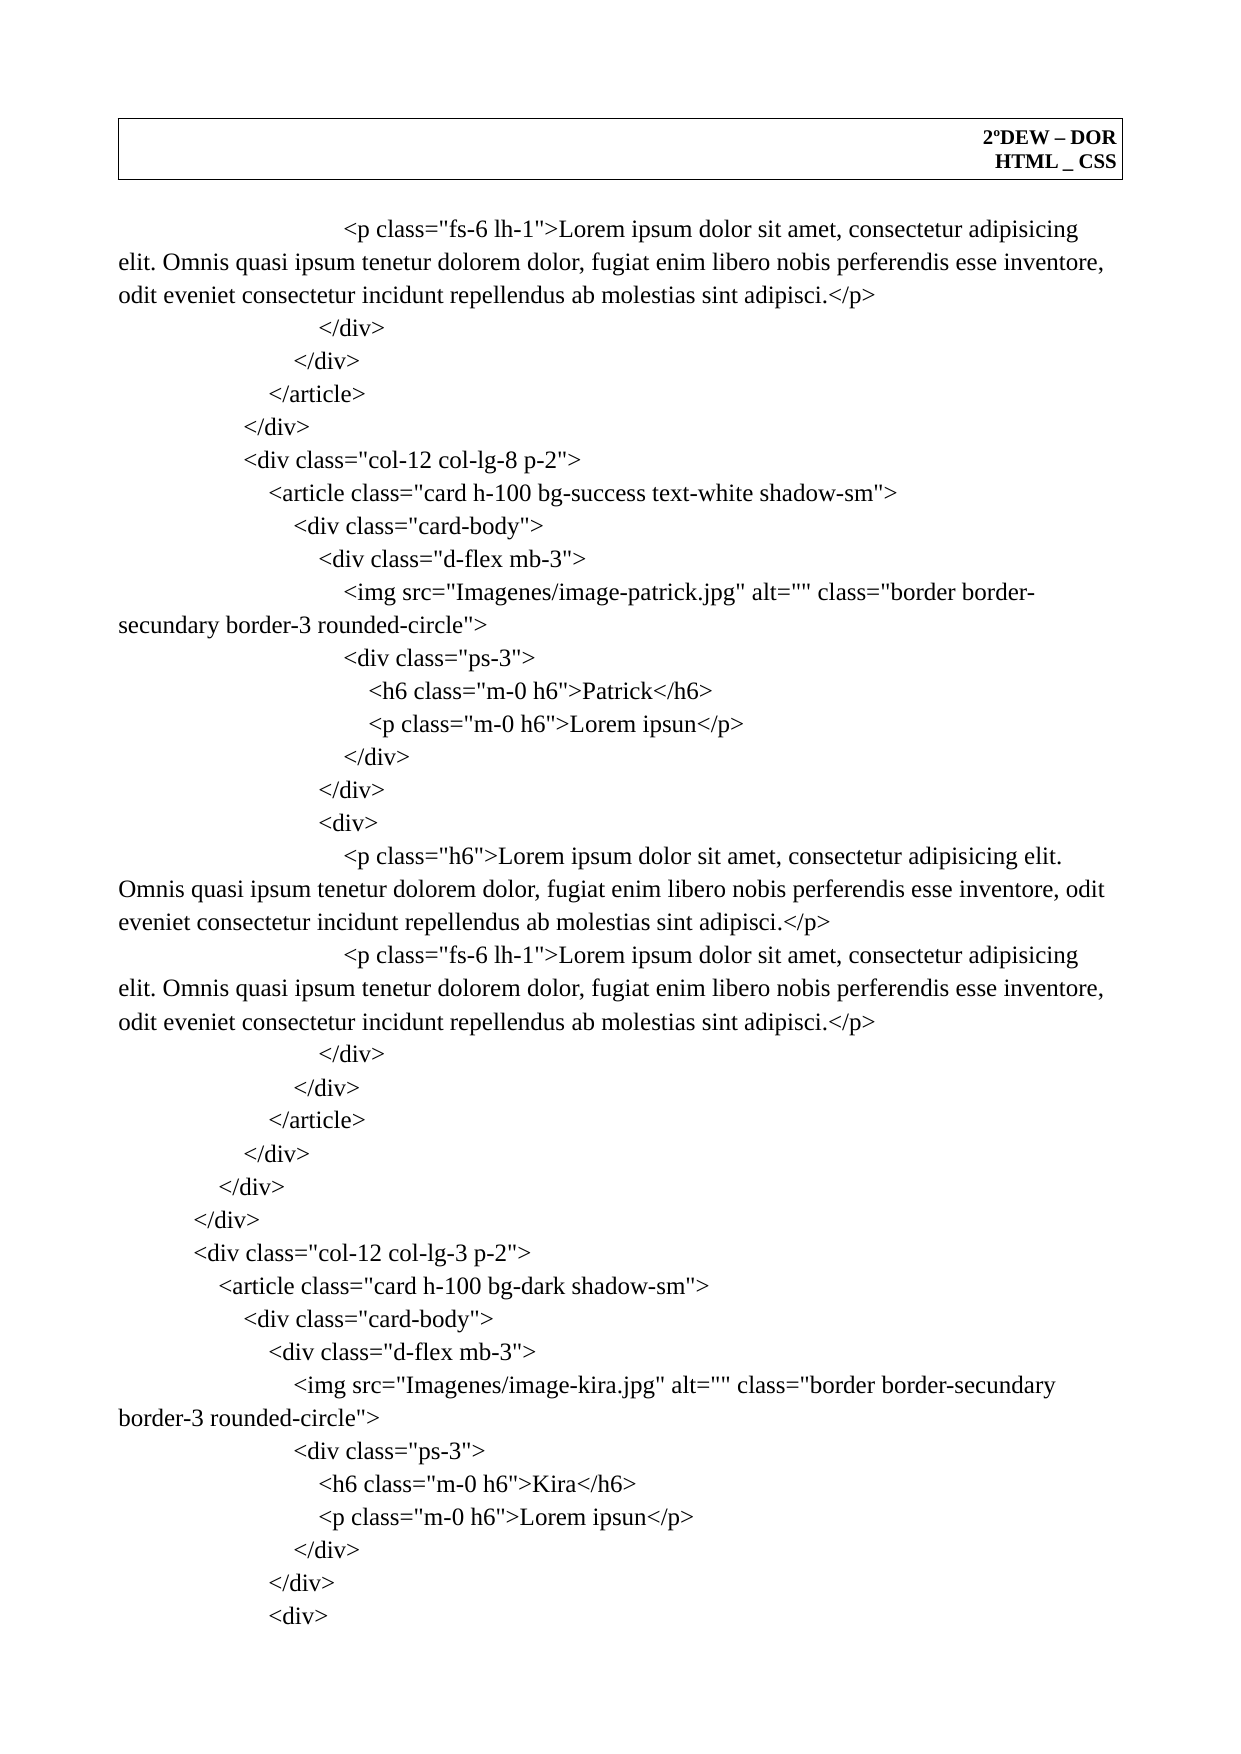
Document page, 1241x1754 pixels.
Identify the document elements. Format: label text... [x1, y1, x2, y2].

text <div class="col-12 col-lg-8 p-2"> [118, 445, 1122, 474]
text <div class="d-flex mb-3"> [118, 544, 1122, 573]
text </div> [118, 1139, 1122, 1167]
text </div> [118, 313, 1122, 342]
text </div> [118, 1073, 1122, 1101]
text <p class="fs-6 lh-1">Lorem ipsum dolor sit amet, consectetur adipisicing elit. Omnis quasi ipsum tenetur dolorem dolor, fugiat enim libero nobis perferendis esse inventore, odit eveniet consectetur incidunt repellendus ab molestias sint adipisci.</p> [118, 941, 1122, 1035]
text <div class="d-flex mb-3"> [118, 1337, 1122, 1366]
text </div> [118, 1205, 1122, 1233]
text </div> [118, 1039, 1122, 1068]
text </article> [118, 1106, 1122, 1134]
text <img src="Imagenes/image-kira.jpg" alt="" class="border border-secundary border-3 rounded-circle"> [118, 1370, 1122, 1432]
text <p class="fs-6 lh-1">Lorem ipsum dolor sit amet, consectetur adipisicing elit. Omnis quasi ipsum tenetur dolorem dolor, fugiat enim libero nobis perferendis esse inventore, odit eveniet consectetur incidunt repellendus ab molestias sint adipisci.</p> [118, 214, 1122, 309]
text </div> [118, 775, 1122, 804]
text <img src="Imagenes/image-patrick.jpg" alt="" class="border border-secundary border-3 rounded-circle"> [118, 577, 1122, 639]
text </div> [118, 742, 1122, 771]
text </div> [118, 412, 1122, 441]
text <p class="m-0 h6">Lorem ipsun</p> [118, 1502, 1122, 1531]
text <div class="ps-3"> [118, 643, 1122, 672]
text <article class="card h-100 bg-dark shadow-sm"> [118, 1271, 1122, 1299]
text </div> [118, 1568, 1122, 1597]
text </div> [118, 1172, 1122, 1200]
text </div> [118, 346, 1122, 375]
text <div class="col-12 col-lg-3 p-2"> [118, 1238, 1122, 1266]
text <div> [118, 1601, 1122, 1630]
text <div class="card-body"> [118, 1304, 1122, 1332]
text <div class="ps-3"> [118, 1436, 1122, 1464]
text <p class="m-0 h6">Lorem ipsun</p> [118, 709, 1122, 738]
text <div class="card-body"> [118, 511, 1122, 540]
text </div> [118, 1535, 1122, 1564]
text <h6 class="m-0 h6">Kira</h6> [118, 1469, 1122, 1498]
text <h6 class="m-0 h6">Patrick</h6> [118, 676, 1122, 705]
text </article> [118, 379, 1122, 408]
text <article class="card h-100 bg-success text-white shadow-sm"> [118, 478, 1122, 507]
text <p class="h6">Lorem ipsum dolor sit amet, consectetur adipisicing elit. Omnis quasi ipsum tenetur dolorem dolor, fugiat enim libero nobis perferendis esse inventore, odit eveniet consectetur incidunt repellendus ab molestias sint adipisci.</p> [118, 841, 1122, 936]
text <div> [118, 808, 1122, 837]
